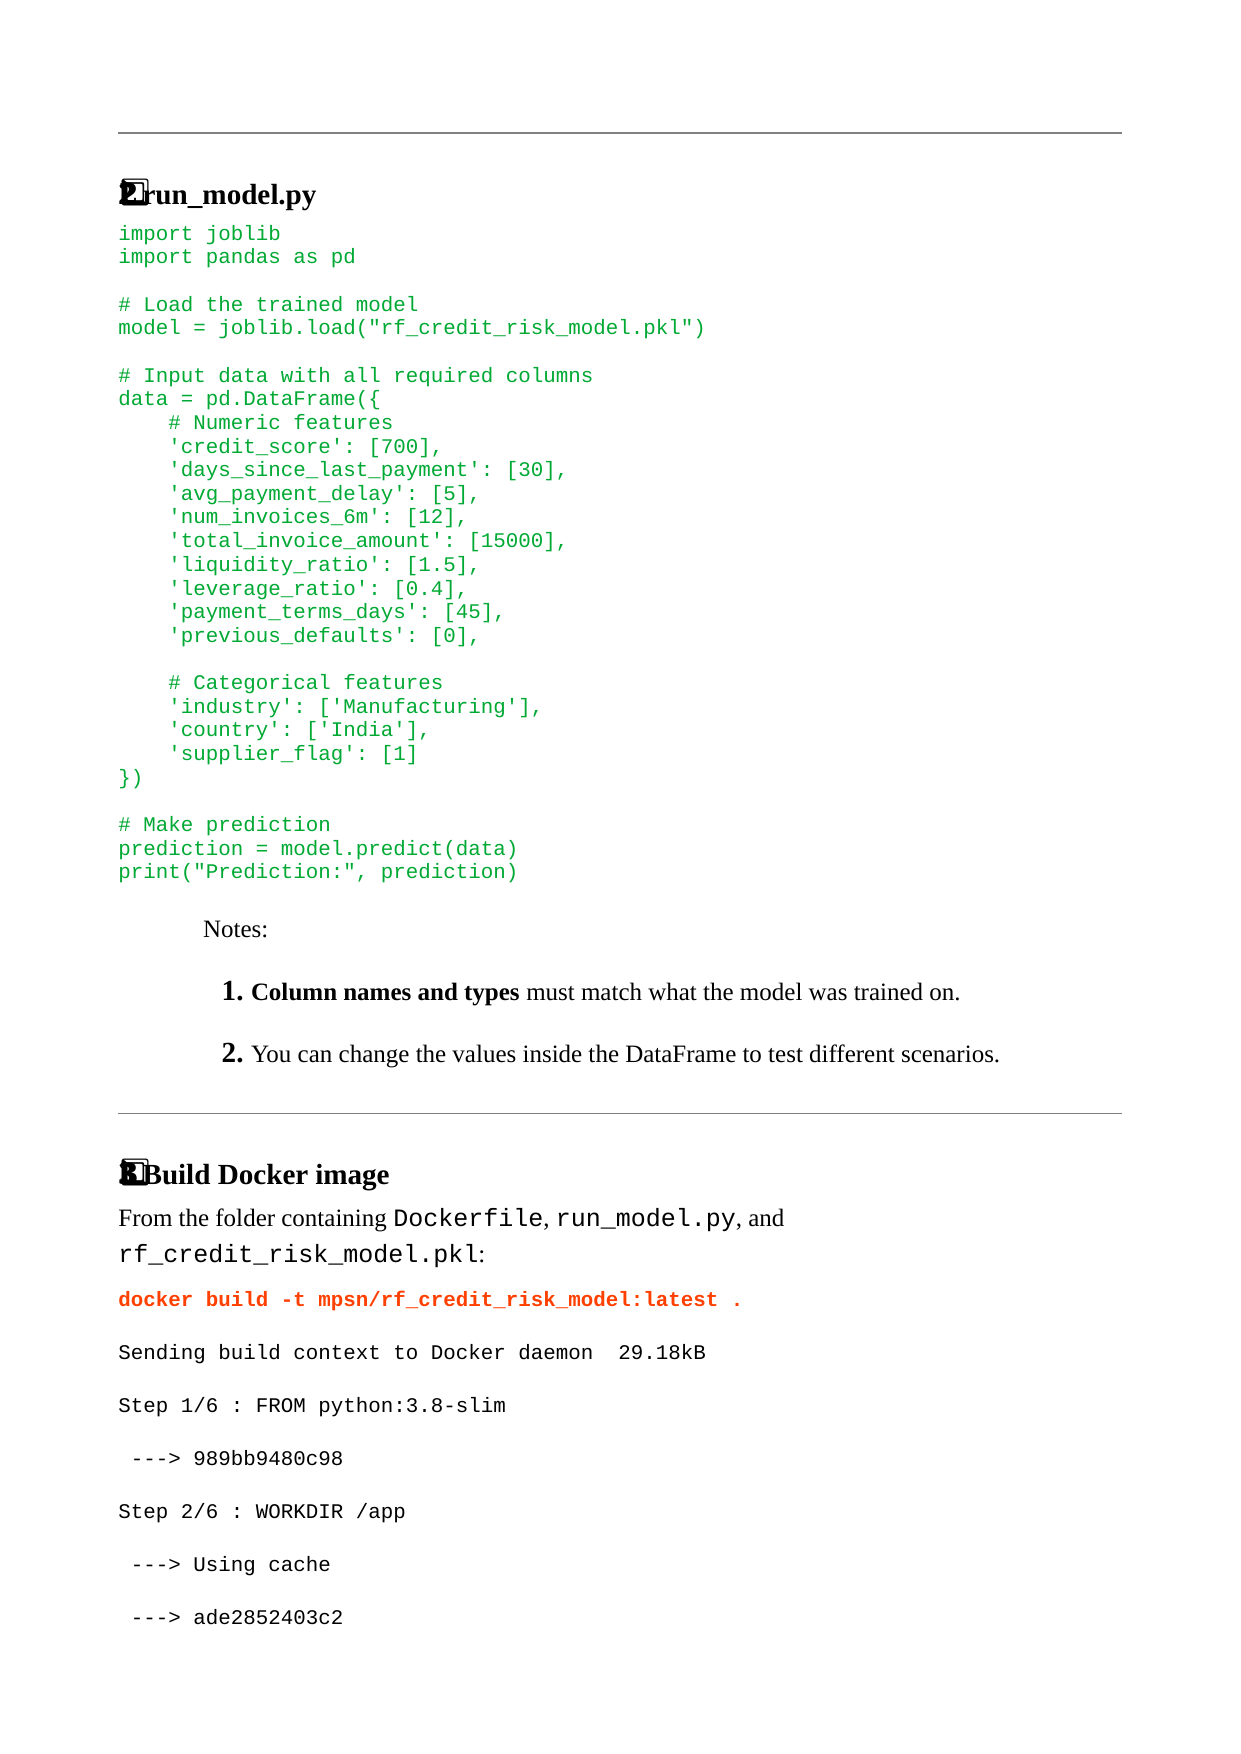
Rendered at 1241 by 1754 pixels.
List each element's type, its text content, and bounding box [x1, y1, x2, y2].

text import joblib [118, 223, 1122, 246]
text # Input data with all required columns [118, 365, 1122, 388]
text 'previous_defaults': [0], [118, 625, 1122, 648]
text ✅ Notes: [177, 914, 1063, 943]
subtitle 2️⃣ run_model.py [118, 177, 1122, 210]
text docker build -t mpsn/rf_credit_risk_model:latest . [118, 1289, 1122, 1312]
text 'total_invoice_amount': [15000], [118, 530, 1122, 554]
text import pandas as pd [118, 246, 1122, 270]
text # Categorical features [118, 672, 1122, 696]
text prediction = model.predict(data) [118, 838, 1122, 861]
text 'country': ['India'], [118, 719, 1122, 743]
text Step 2/6 : WORKDIR /app [118, 1501, 1122, 1525]
text 'leverage_ratio': [0.4], [118, 577, 1122, 601]
text 'liquidity_ratio': [1.5], [118, 554, 1122, 577]
list Column names and types must match what the model was trained on. [221, 973, 1063, 1006]
text }) [118, 767, 1122, 790]
text Sending build context to Docker daemon 29.18kB [118, 1342, 1122, 1365]
text 'industry': ['Manufacturing'], [118, 696, 1122, 719]
text From the folder containing Dockerfile, run_model.py, and rf_credit_risk_model.pkl: [118, 1203, 1122, 1269]
text ---> 989bb9480c98 [118, 1448, 1122, 1472]
text # Make prediction [118, 814, 1122, 838]
text # Load the trained model [118, 294, 1122, 317]
text ---> ade2852403c2 [118, 1607, 1122, 1631]
text # Numeric features [118, 412, 1122, 436]
text Step 1/6 : FROM python:3.8-slim [118, 1395, 1122, 1418]
text 'days_since_last_payment': [30], [118, 459, 1122, 483]
text print("Prediction:", prediction) [118, 861, 1122, 885]
text 'credit_score': [700], [118, 436, 1122, 459]
text data = pd.DataFrame({ [118, 388, 1122, 412]
text ---> Using cache [118, 1554, 1122, 1578]
text 'payment_terms_days': [45], [118, 601, 1122, 625]
list You can change the values inside the DataFrame to test different scenarios. [221, 1036, 1063, 1069]
text model = joblib.load("rf_credit_risk_model.pkl") [118, 317, 1122, 341]
text 'avg_payment_delay': [5], [118, 483, 1122, 507]
text 'supplier_flag': [1] [118, 743, 1122, 767]
text 'num_invoices_6m': [12], [118, 507, 1122, 530]
subtitle 3️⃣ Build Docker image [118, 1157, 1122, 1191]
